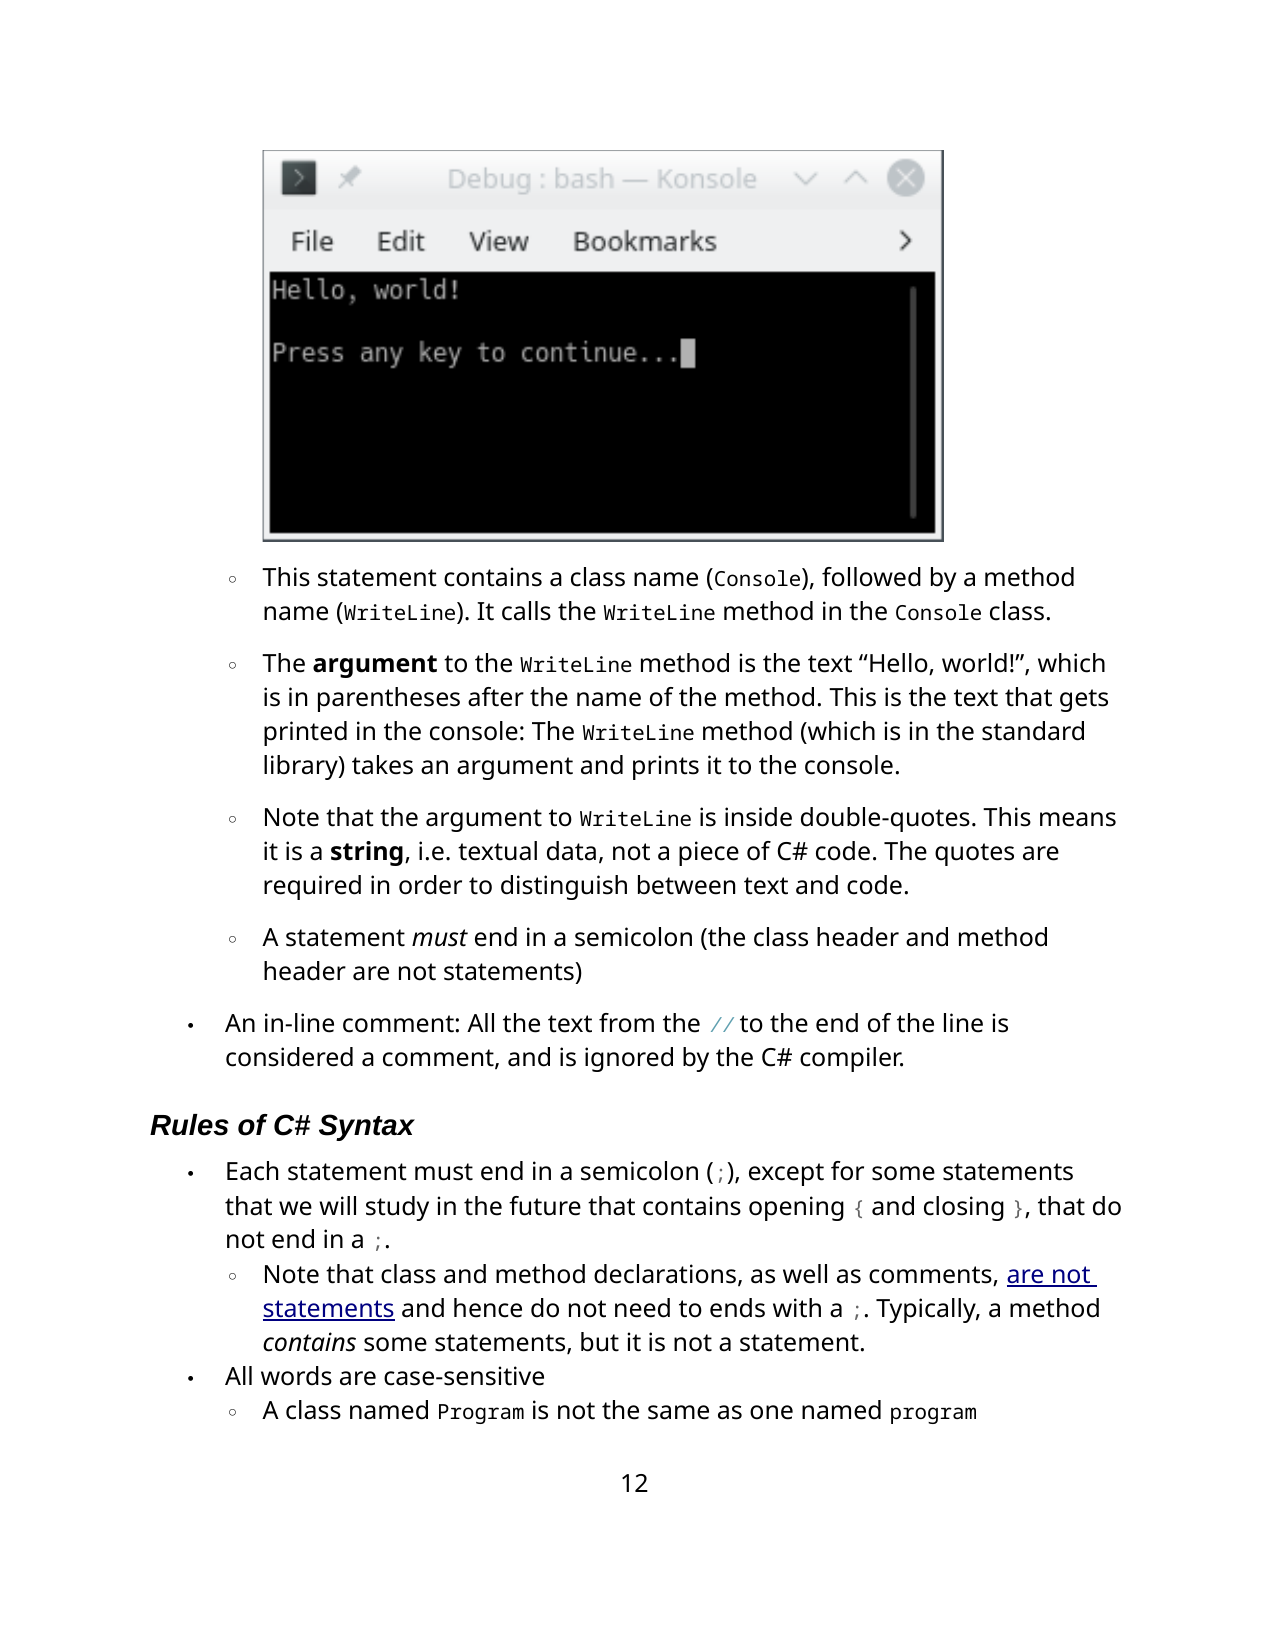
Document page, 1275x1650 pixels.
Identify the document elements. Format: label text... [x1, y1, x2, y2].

list This statement contains a class name (Console), followed by a method name (WriteLine). It calls the WriteLine method in the Console class. [225, 559, 1125, 628]
subtitle Rules of C# Syntax [150, 1108, 1125, 1142]
list Each statement must end in a semicolon (;), except for some statements that we will study in the future that contains opening { and closing }, that do not end in a ;. [187, 1154, 1125, 1256]
list The argument to the WriteLine method is the text “Hello, world!”, which is in parentheses after the name of the method. This is the text that gets printed in the console: The WriteLine method (which is in the standard library) takes an argument and prints it to the console. [225, 646, 1125, 782]
list All words are case-sensitive [187, 1358, 1125, 1392]
list A class named Program is not the same as one named program [225, 1392, 1125, 1427]
list Note that the argument to WriteLine is inside double-quotes. This means it is a string, i.e. textual data, not a piece of C# code. The quotes are required in order to distinguish between text and code. [225, 800, 1125, 902]
list Note that class and method declarations, as well as comments, are not statements and hence do not need to ends with a ;. Typically, a method contains some statements, but it is not a statement. [225, 1256, 1125, 1358]
picture [262, 150, 944, 542]
list An in-line comment: All the text from the // to the end of the line is considered a comment, and is ignored by the C# compiler. [187, 1006, 1125, 1074]
list A statement must end in a semicolon (the class header and method header are not statements) [225, 920, 1125, 988]
